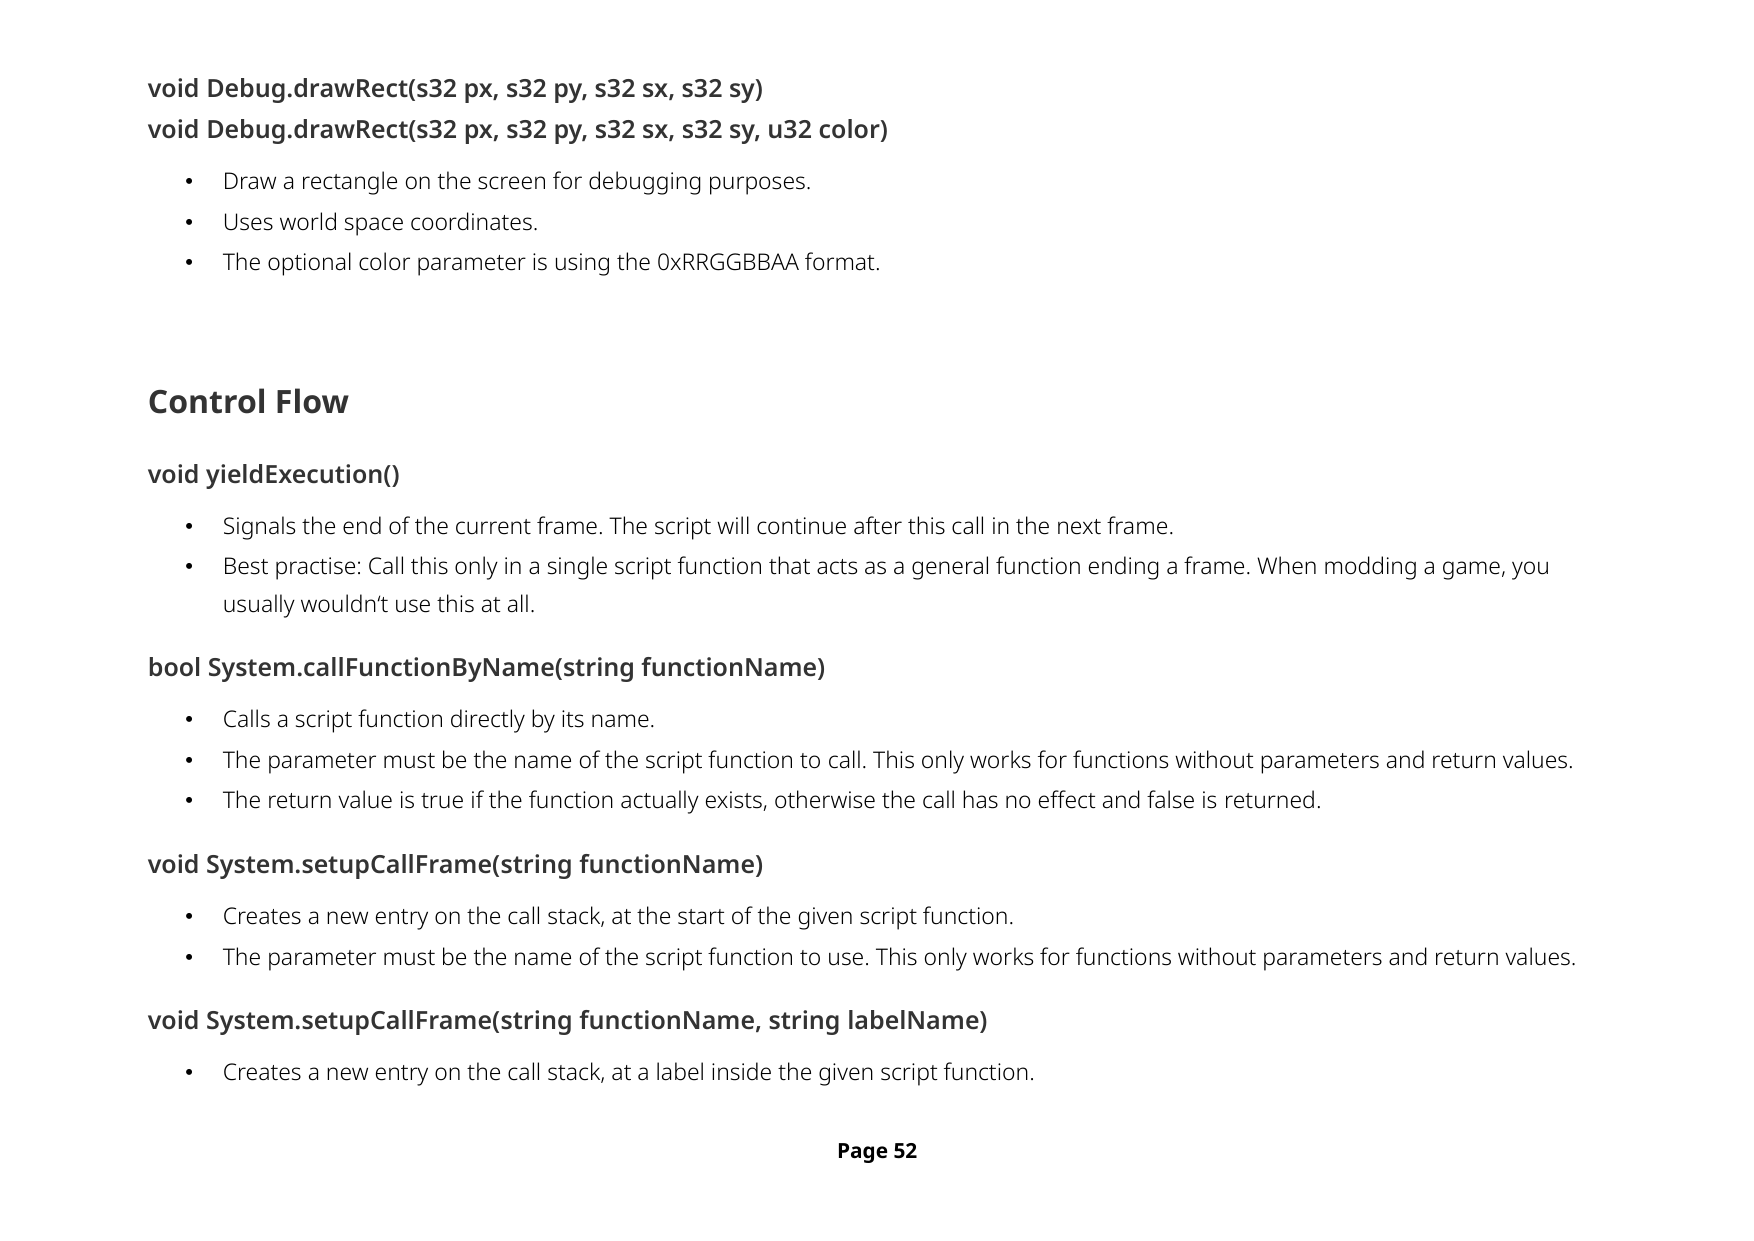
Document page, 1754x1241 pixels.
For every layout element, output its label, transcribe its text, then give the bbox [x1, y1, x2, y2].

list Creates a new entry on the call stack, at a label inside the given script function. [185, 1056, 1606, 1087]
list Calls a script function directly by its name. [185, 703, 1606, 734]
list Creates a new entry on the call stack, at the start of the given script function. [185, 900, 1606, 931]
subtitle void System.setupCallFrame(string functionName) [148, 847, 1606, 881]
list The return value is true if the function actually exists, otherwise the call has no effect and false is returned. [185, 784, 1606, 815]
subtitle void Debug.drawRect(s32 px, s32 py, s32 sx, s32 sy) void Debug.drawRect(s32 px, s32 py, s32 sx, s32 sy, u32 color) [148, 71, 1606, 146]
subtitle void yieldExecution() [148, 456, 1606, 490]
list The parameter must be the name of the script function to use. This only works for functions without parameters and return values. [185, 940, 1606, 972]
list Draw a rectangle on the screen for debugging purposes. [185, 165, 1606, 196]
list The parameter must be the name of the script function to call. This only works for functions without parameters and return values. [185, 744, 1606, 775]
subtitle bool System.callFunctionByName(string functionName) [148, 650, 1606, 684]
subtitle void System.setupCallFrame(string functionName, string labelName) [148, 1003, 1606, 1037]
subtitle Control Flow [148, 379, 1606, 422]
list Uses world space coordinates. [185, 205, 1606, 237]
list Signals the end of the current frame. The script will continue after this call in the next frame. [185, 509, 1606, 541]
list Best practise: Call this only in a single script function that acts as a general function ending a frame. When modding a game, you usually wouldn‘t use this at all. [185, 550, 1606, 619]
list The optional color parameter is using the 0xRRGGBBAA format. [185, 246, 1606, 277]
